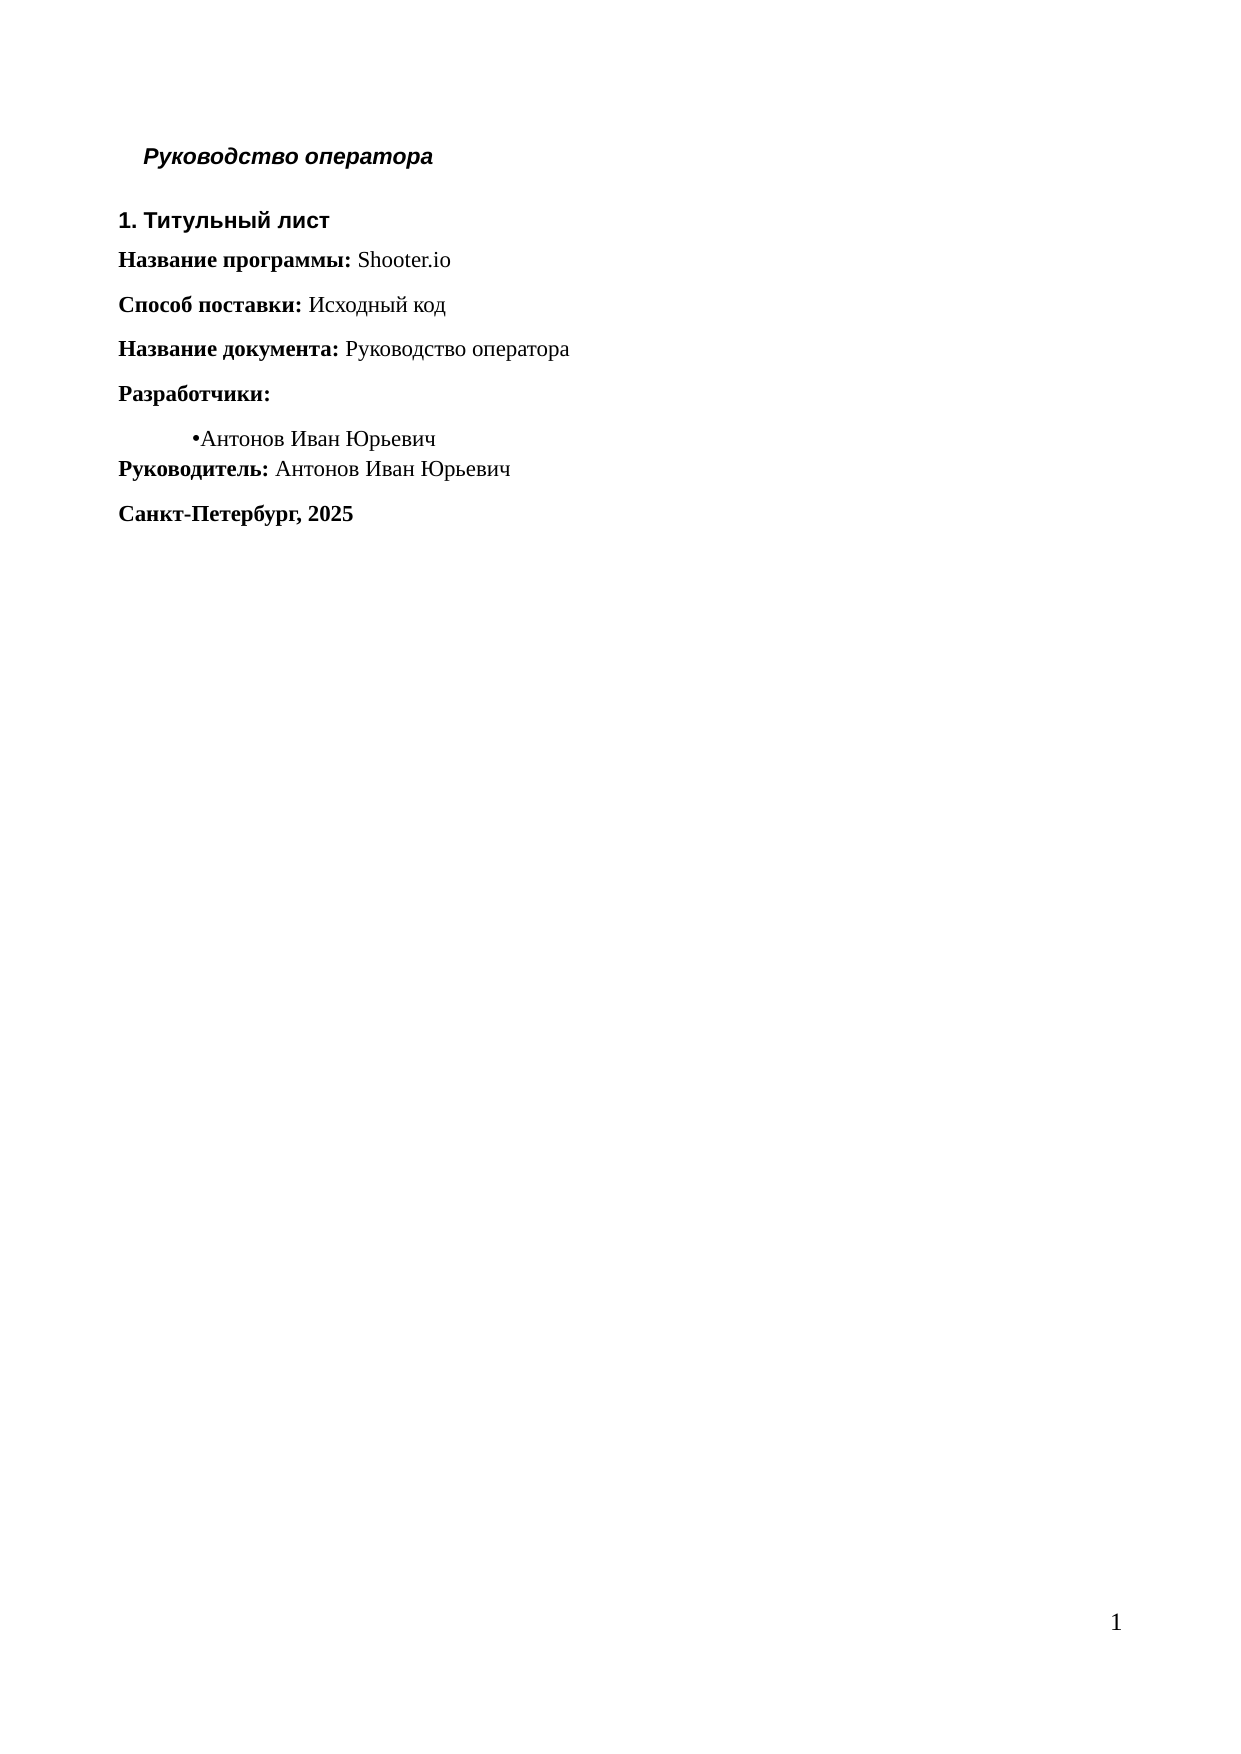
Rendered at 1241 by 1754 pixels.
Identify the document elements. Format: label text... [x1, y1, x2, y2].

list Антонов Иван Юрьевич [118, 425, 1122, 451]
subtitle 1. Титульный лист [118, 207, 1122, 233]
text Название документа: Руководство оператора [118, 335, 1122, 362]
text Название программы: Shooter.io [118, 246, 1122, 272]
text Руководитель: Антонов Иван Юрьевич [118, 455, 1122, 482]
text Способ поставки: Исходный код [118, 291, 1122, 317]
text Санкт-Петербург, 2025 [118, 500, 1122, 526]
subtitle Руководство оператора [143, 143, 1122, 169]
text Разработчики: [118, 380, 1122, 407]
